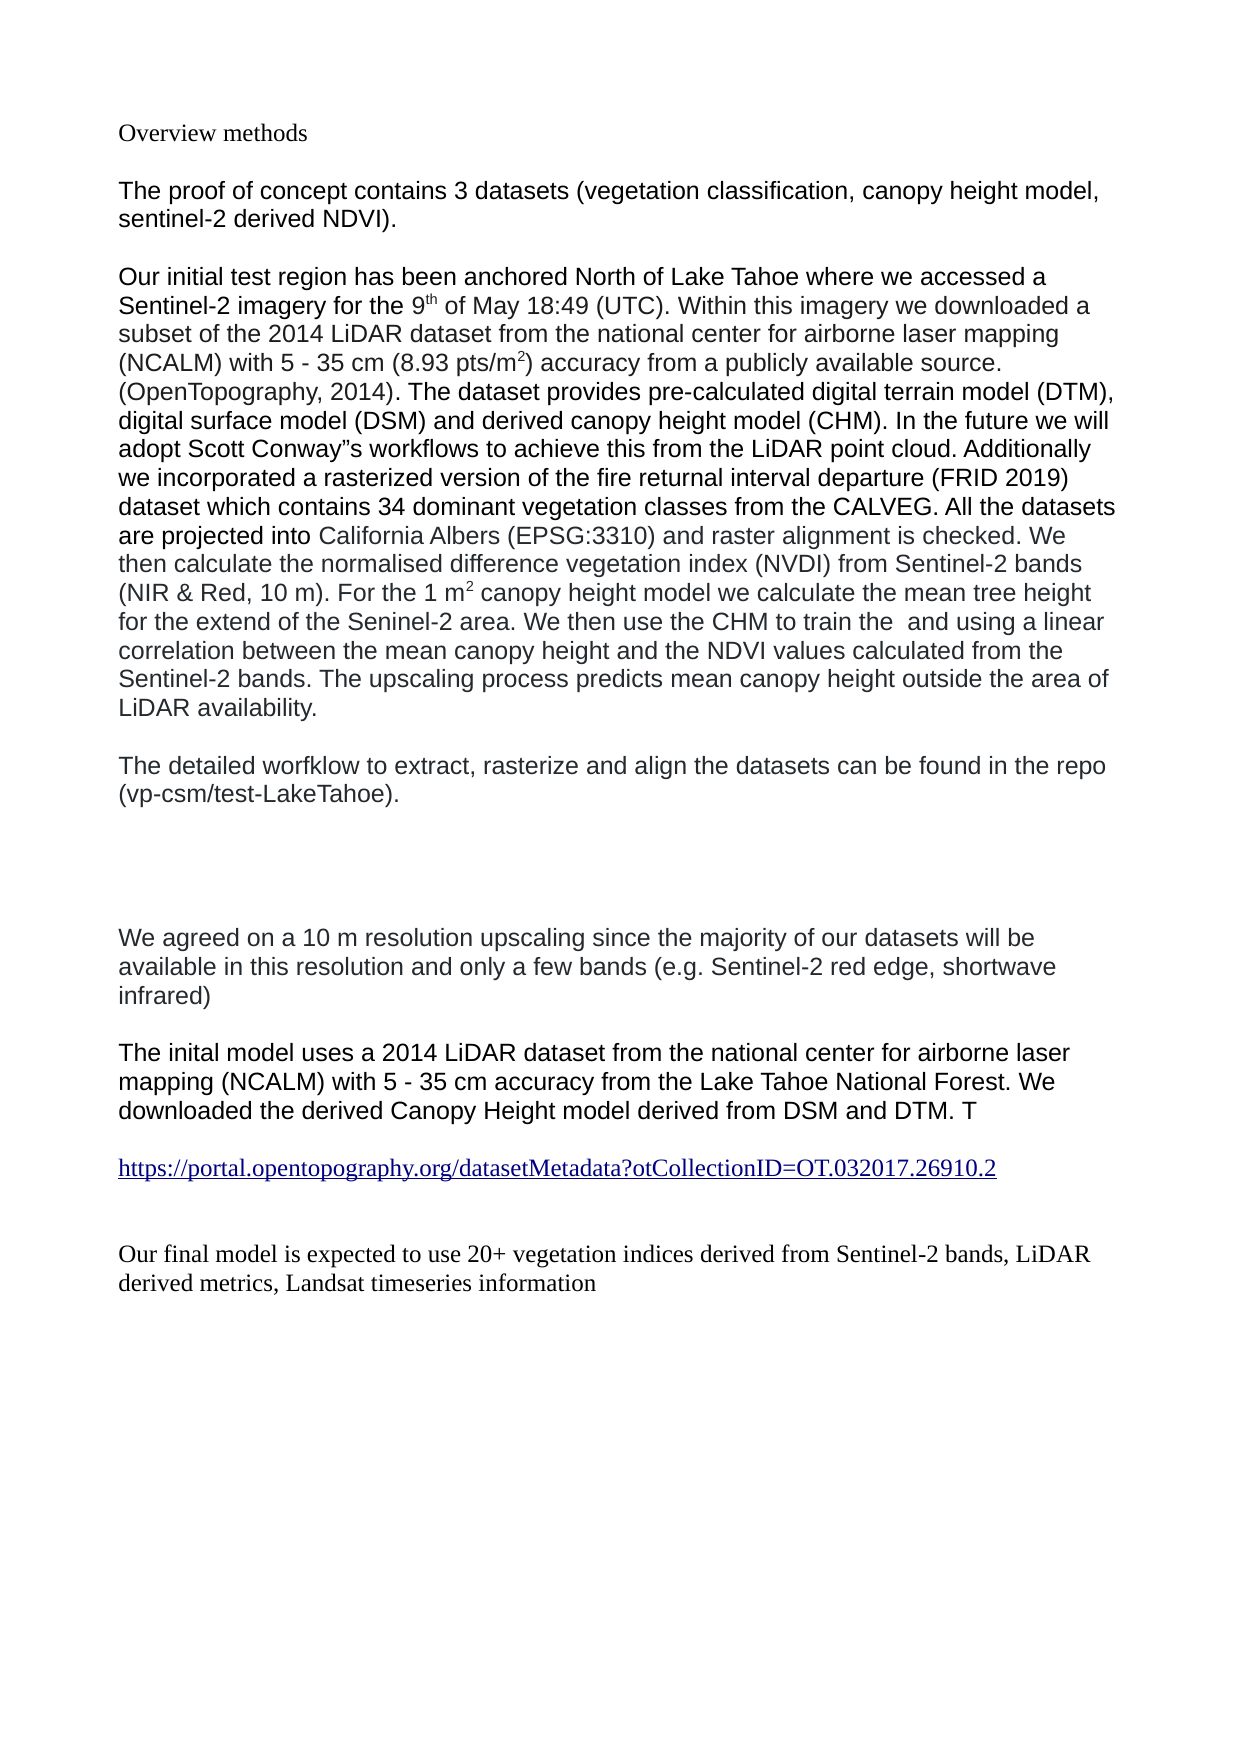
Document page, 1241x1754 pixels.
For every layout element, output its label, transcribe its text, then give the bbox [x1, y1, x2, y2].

text Our final model is expected to use 20+ vegetation indices derived from Sentinel-2 bands, LiDAR derived metrics, Landsat timeseries information [118, 1239, 1122, 1297]
text The inital model uses a 2014 LiDAR dataset from the national center for airborne laser mapping (NCALM) with 5 - 35 cm accuracy from the Lake Tahoe National Forest. We downloaded the derived Canopy Height model derived from DSM and DTM. T [118, 1038, 1122, 1124]
text Overview methods [118, 118, 1122, 147]
text The detailed worfklow to extract, rasterize and align the datasets can be found in the repo (vp-csm/test-LakeTahoe). [118, 751, 1122, 808]
text Our initial test region has been anchored North of Lake Tahoe where we accessed a Sentinel-2 imagery for the 9th of May 18:49 (UTC). Within this imagery we downloaded a subset of the 2014 LiDAR dataset from the national center for airborne laser mapping (NCALM) with 5 - 35 cm (8.93 pts/m2) accuracy from a publicly available source. (OpenTopography, 2014). The dataset provides pre-calculated digital terrain model (DTM), digital surface model (DSM) and derived canopy height model (CHM). In the future we will adopt Scott Conway”s workflows to achieve this from the LiDAR point cloud. Additionally we incorporated a rasterized version of the fire returnal interval departure (FRID 2019) dataset which contains 34 dominant vegetation classes from the CALVEG. All the datasets are projected into California Albers (EPSG:3310) and raster alignment is checked. We then calculate the normalised difference vegetation index (NVDI) from Sentinel-2 bands (NIR & Red, 10 m). For the 1 m2 canopy height model we calculate the mean tree height for the extend of the Seninel-2 area. We then use the CHM to train the and using a linear correlation between the mean canopy height and the NDVI values calculated from the Sentinel-2 bands. The upscaling process predicts mean canopy height outside the area of LiDAR availability. [118, 262, 1122, 722]
text https://portal.opentopography.org/datasetMetadata?otCollectionID=OT.032017.26910.2 [118, 1153, 1122, 1182]
text The proof of concept contains 3 datasets (vegetation classification, canopy height model, sentinel-2 derived NDVI). [118, 176, 1122, 233]
text We agreed on a 10 m resolution upscaling since the majority of our datasets will be available in this resolution and only a few bands (e.g. Sentinel-2 red edge, shortwave infrared) [118, 923, 1122, 1009]
